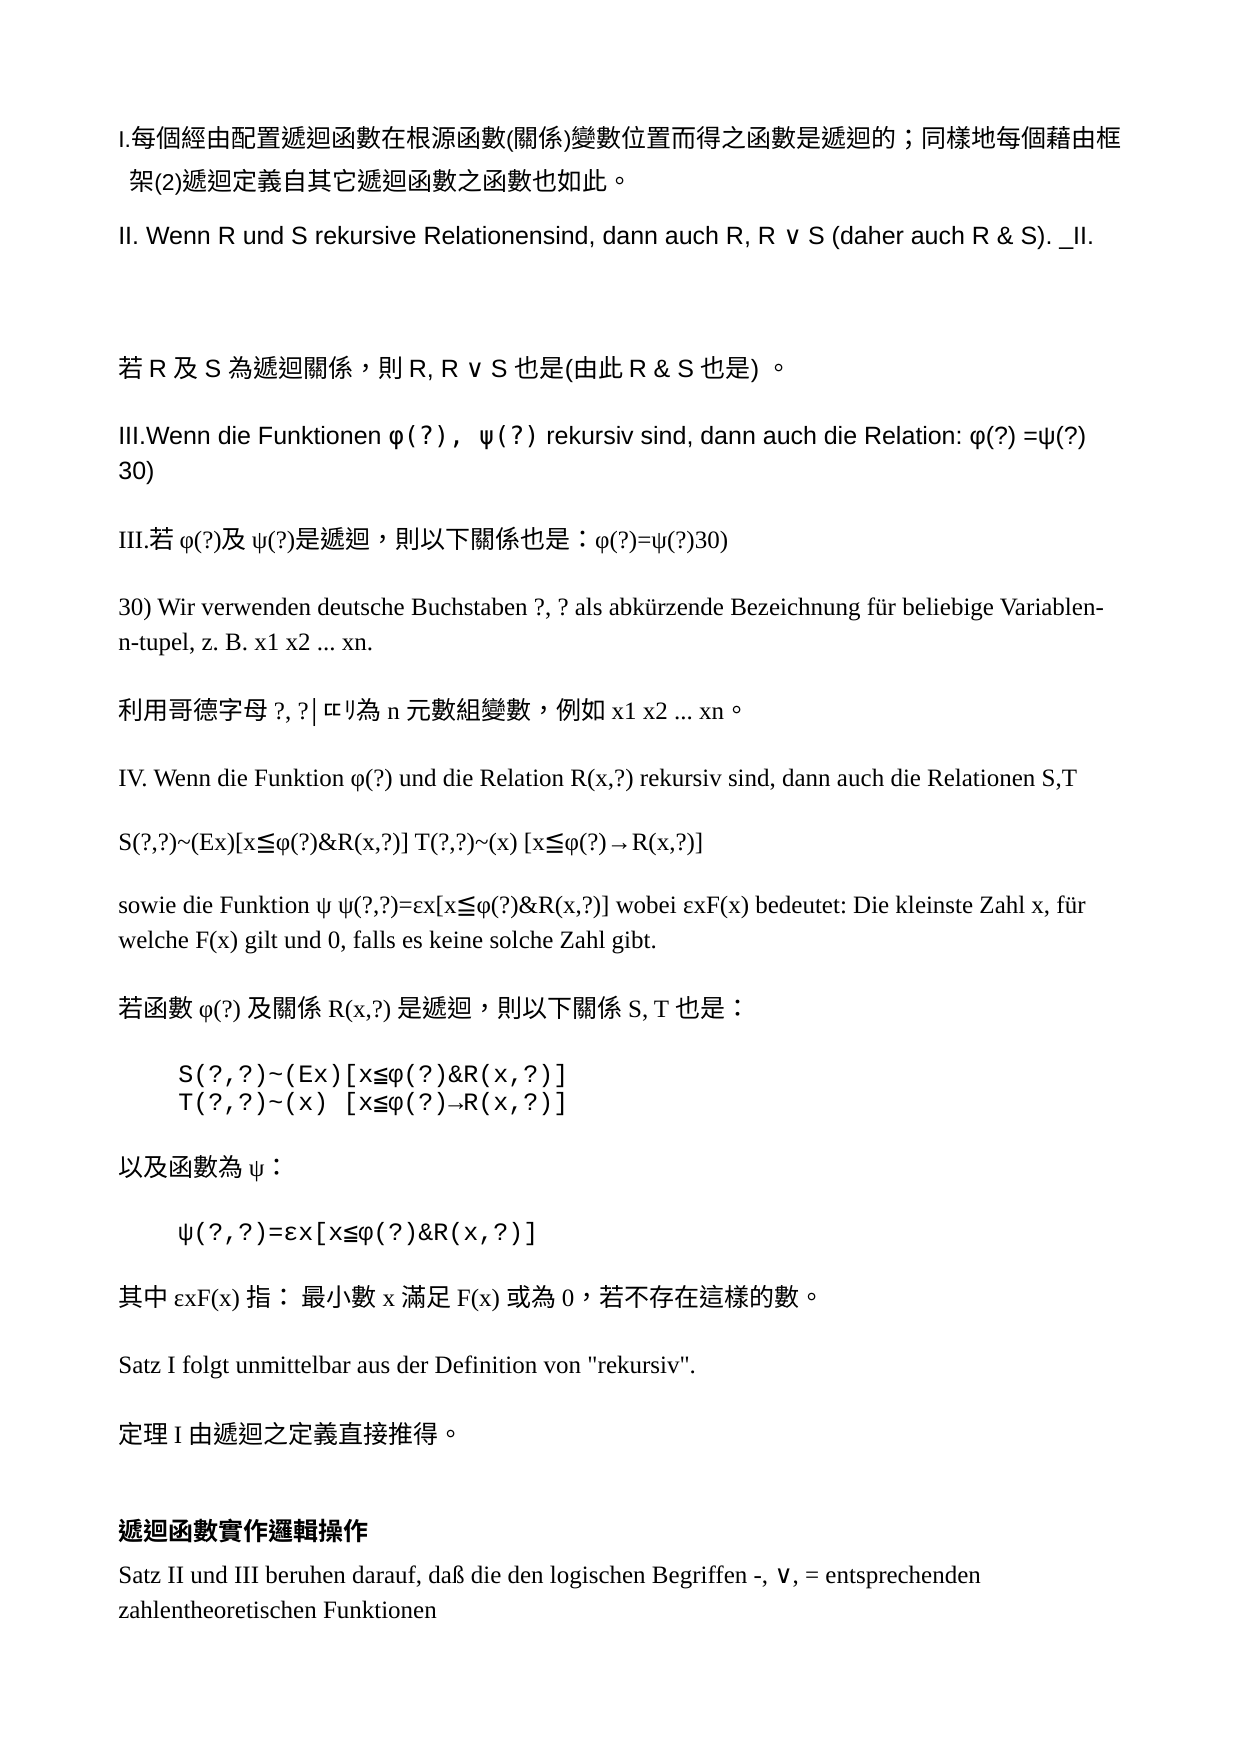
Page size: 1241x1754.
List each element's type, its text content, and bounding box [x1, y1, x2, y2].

text 以及函數為 ψ： [118, 1147, 1122, 1184]
text 若函數 φ(?) 及關係 R(x,?) 是遞迴，則以下關係 S, T 也是： [118, 989, 1122, 1025]
text IV. Wenn die Funktion φ(?) und die Relation R(x,?) rekursiv sind, dann auch die Relationen S,T [118, 763, 1122, 792]
text 30) Wir verwenden deutsche Buchstaben ?, ? als abkürzende Bezeichnung für beliebige Variablen-n-tupel, z. B. x1 x2 ... xn. [118, 592, 1122, 656]
text Satz II und III beruhen darauf, daß die den logischen Begriffen -, ∨, = entsprechenden zahlentheoretischen Funktionen [118, 1560, 1122, 1624]
text 利用哥德字母 ?, ?￨ﾨﾘ為 n 元數組變數，例如 x1 x2 ... xn。 [118, 691, 1122, 727]
subtitle 遞迴函數實作邏輯操作 [118, 1512, 1122, 1548]
text sowie die Funktion ψ ψ(?,?)=εx[x≦φ(?)&R(x,?)] wobei εxF(x) bedeutet: Die kleinste Zahl x, für welche F(x) gilt und 0, falls es keine solche Zahl gibt. [118, 891, 1122, 954]
text S(?,?)~(Ex)[x≦φ(?)&R(x,?)] T(?,?)~(x) [x≦φ(?)→R(x,?)] [118, 827, 1122, 856]
text III.若φ(?)及ψ(?)是遞迴，則以下關係也是：φ(?)=ψ(?)30) [118, 520, 1122, 556]
text II. Wenn R und S rekursive Relationensind, dann auch R, R ∨ S (daher auch R & S). _II. [118, 221, 1122, 250]
text S(?,?)~(Ex)[x≦φ(?)&R(x,?)] [118, 1061, 1122, 1089]
text ψ(?,?)=εx[x≦φ(?)&R(x,?)] [118, 1220, 1122, 1248]
text 若 R 及 S 為遞迴關係，則 R, R ∨ S 也是(由此 R & S 也是) 。 [118, 348, 1122, 385]
text III.Wenn die Funktionen φ(?), ψ(?) rekursiv sind, dann auch die Relation: φ(?) =ψ(?) 30) [118, 421, 1122, 485]
text Satz I folgt unmittelbar aus der Definition von "rekursiv". [118, 1350, 1122, 1379]
text I.每個經由配置遞迴函數在根源函數(關係)變數位置而得之函數是遞迴的；同樣地每個藉由框架(2)遞迴定義自其它遞迴函數之函數也如此。 [118, 118, 1122, 198]
text 其中 εxF(x) 指： 最小數 x 滿足 F(x) 或為 0，若不存在這樣的數。 [118, 1278, 1122, 1314]
text 定理 I 由遞迴之定義直接推得。 [118, 1414, 1122, 1450]
text T(?,?)~(x) [x≦φ(?)→R(x,?)] [118, 1089, 1122, 1118]
